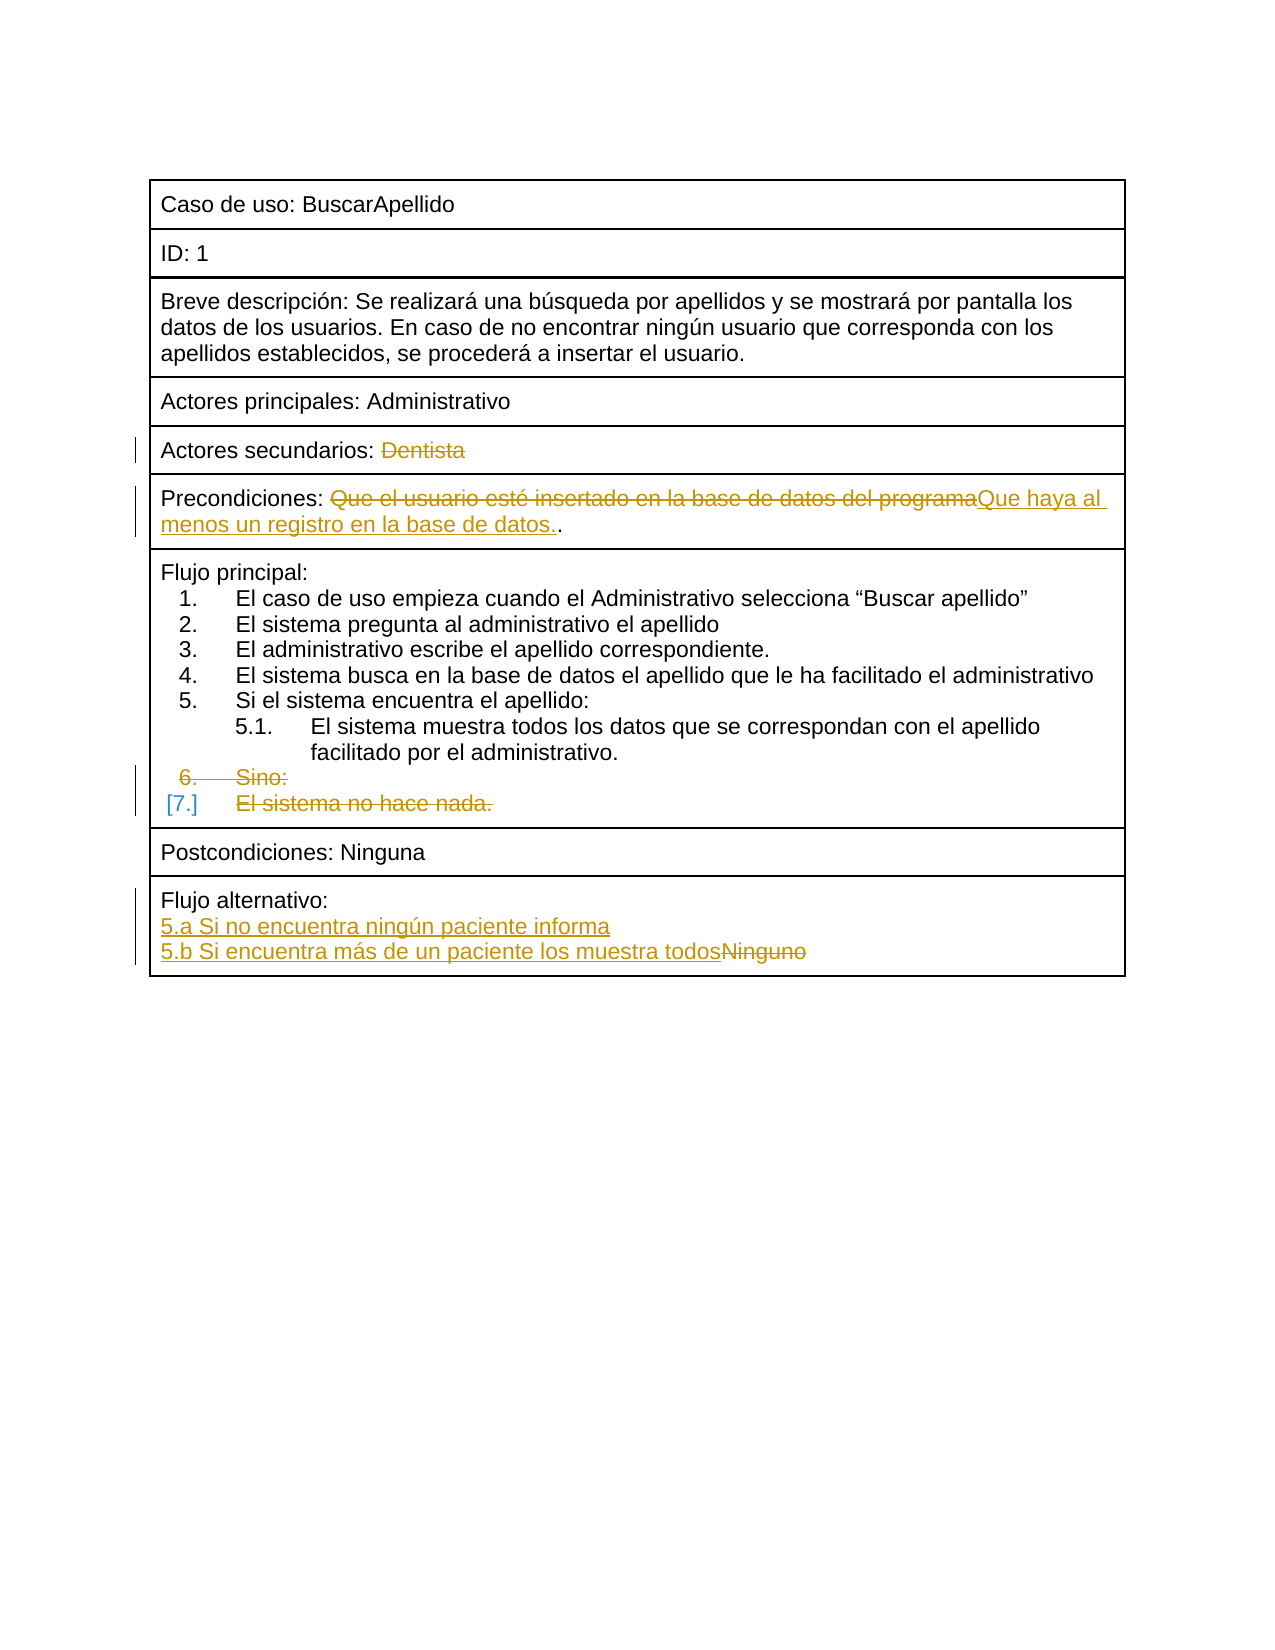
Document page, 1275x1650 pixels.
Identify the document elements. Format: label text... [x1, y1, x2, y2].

table_cell Actores secundarios: [151, 427, 1124, 473]
table_cell Postcondiciones: Ninguna [151, 829, 1124, 875]
table_cell ID: 1 [151, 230, 1124, 276]
table_header Caso de uso: BuscarApellido [151, 181, 1124, 228]
table_cell Flujo principal: El caso de uso empieza cuando el Administrativo selecciona “Buscar apellido” El sistema pregunta al administrativo el apellido El administrativo escribe el apellido correspondiente. El sistema busca en la base de datos el apellido que le ha facilitado el administrativo Si el sistema encuentra el apellido: El sistema muestra todos los datos que se correspondan con el apellido facilitado por el administrativo. [151, 550, 1124, 827]
table_cell Precondiciones: Que haya al menos un registro en la base de datos.. [151, 475, 1124, 547]
table_cell Actores principales: Administrativo [151, 378, 1124, 425]
table_cell Breve descripción: Se realizará una búsqueda por apellidos y se mostrará por pantalla los datos de los usuarios. En caso de no encontrar ningún usuario que corresponda con los apellidos establecidos, se procederá a insertar el usuario. [151, 279, 1124, 376]
table_cell Flujo alternativo: 5.a Si no encuentra ningún paciente informa 5.b Si encuentra más de un paciente los muestra todos [151, 877, 1124, 975]
